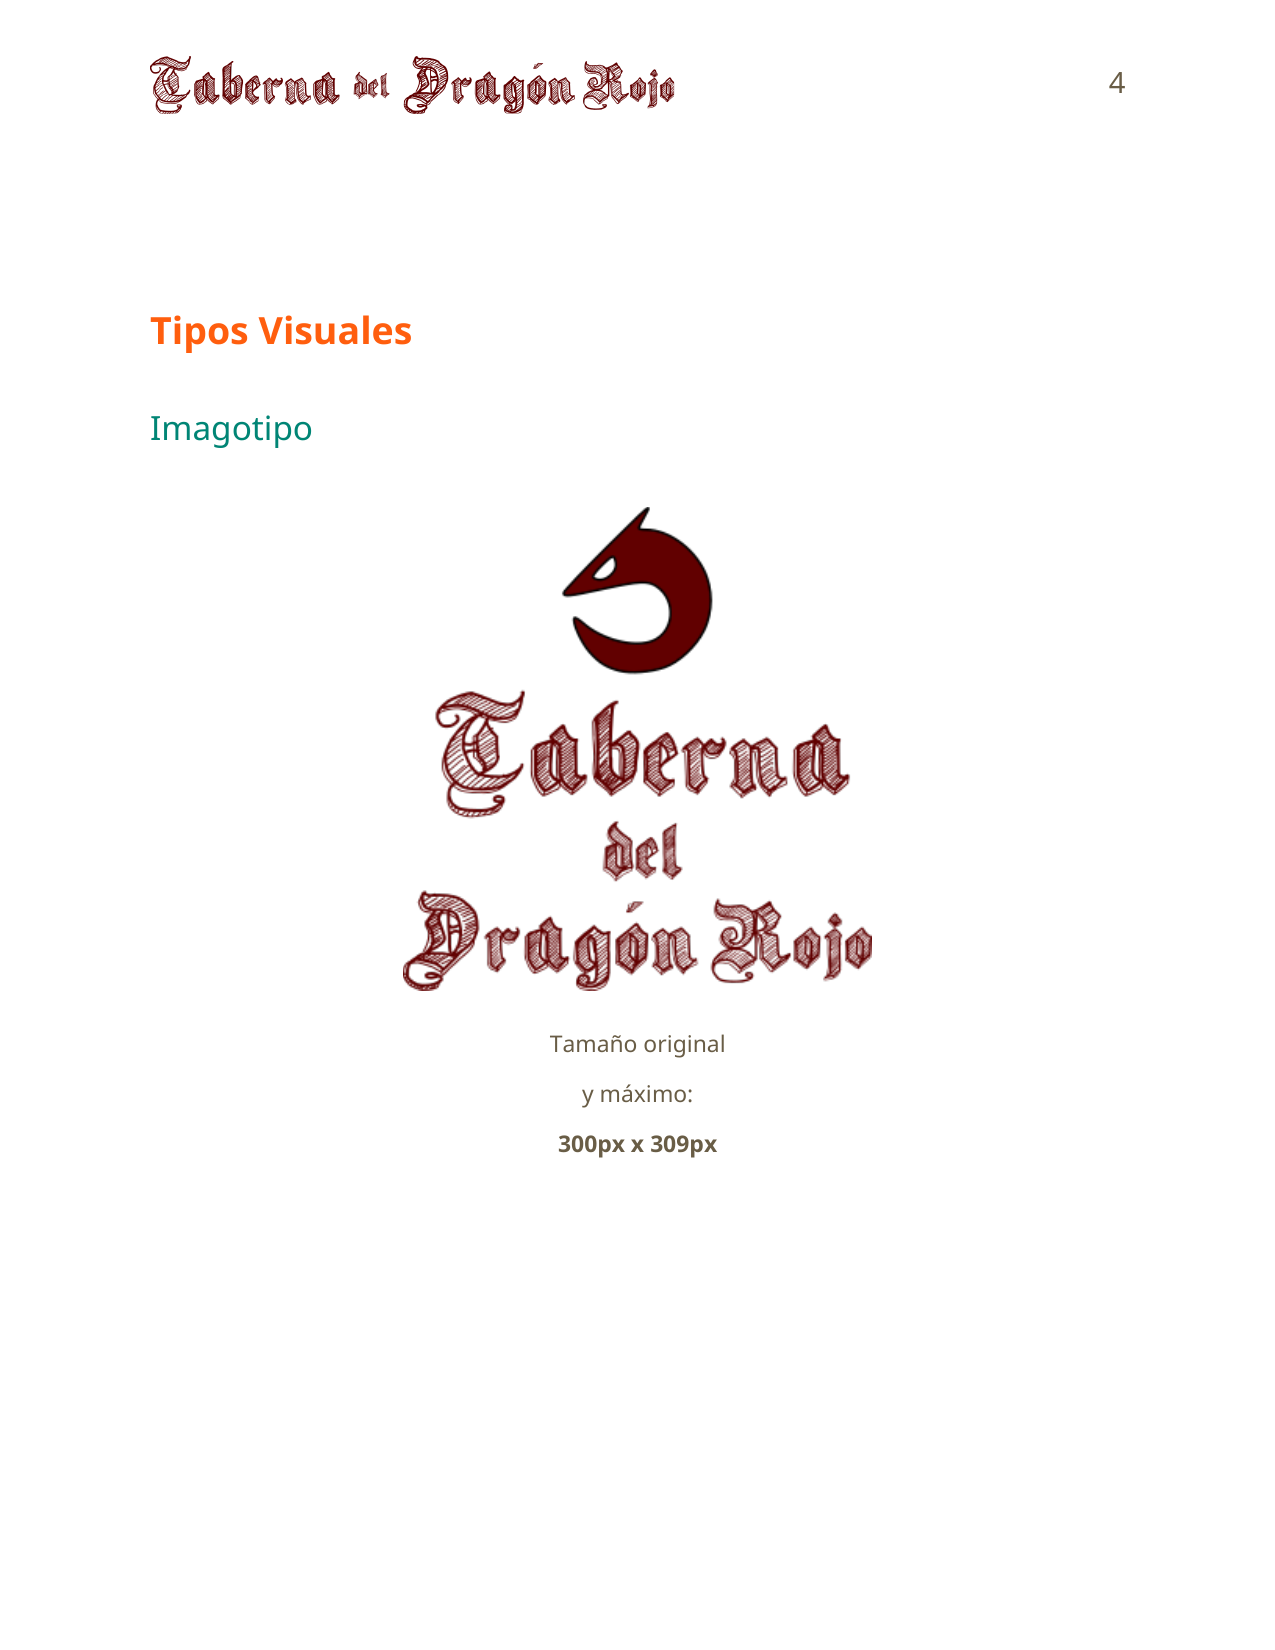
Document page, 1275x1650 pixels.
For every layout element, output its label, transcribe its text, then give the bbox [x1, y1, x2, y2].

text 300px x 309px [150, 1128, 1125, 1159]
text Tamaño original [150, 462, 1125, 1059]
picture [150, 56, 675, 114]
subtitle Imagotipo [150, 404, 1125, 450]
text y máximo: [150, 1078, 1125, 1109]
picture [403, 507, 872, 991]
subtitle Tipos Visuales [150, 305, 1125, 356]
